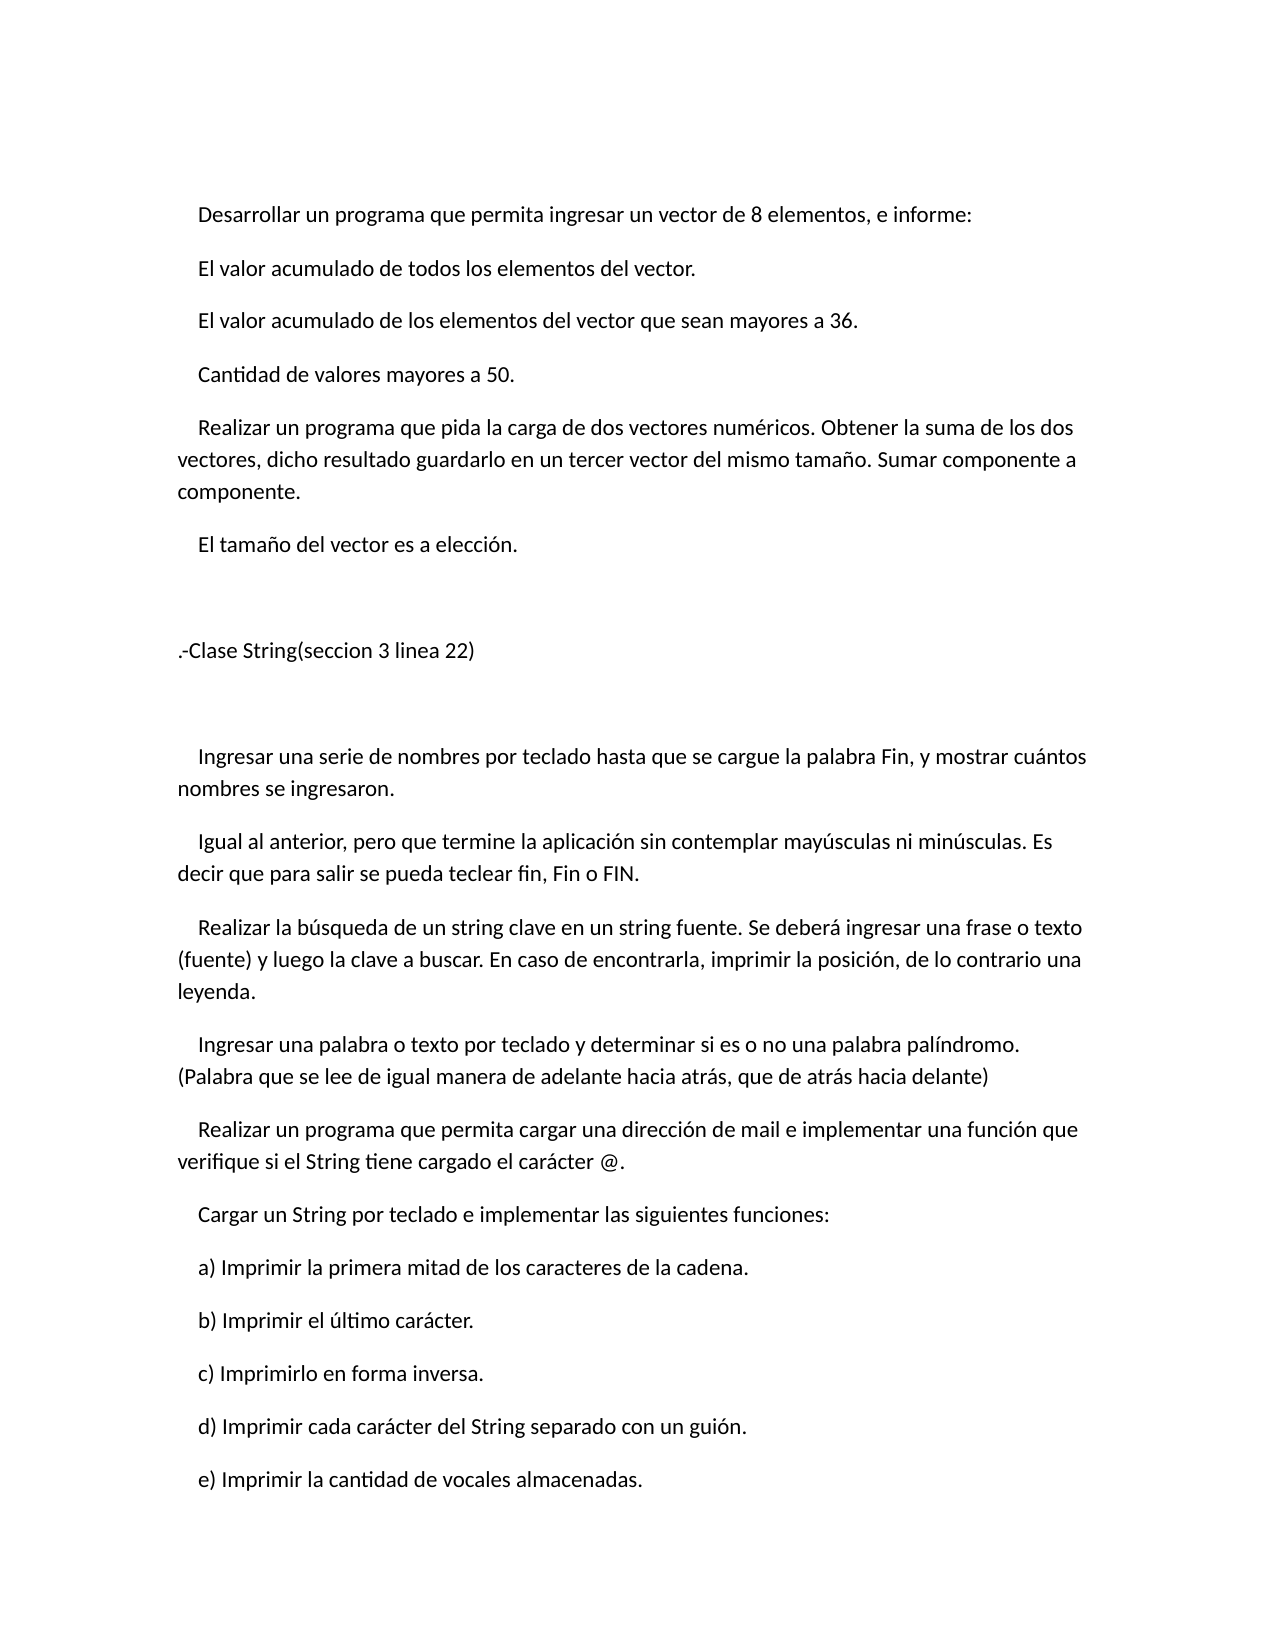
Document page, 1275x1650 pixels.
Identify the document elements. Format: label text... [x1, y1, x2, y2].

text Cantidad de valores mayores a 50. [177, 360, 1098, 388]
text El valor acumulado de todos los elementos del vector. [177, 254, 1098, 282]
text d) Imprimir cada carácter del String separado con un guión. [177, 1412, 1098, 1441]
text Realizar un programa que pida la carga de dos vectores numéricos. Obtener la suma de los dos vectores, dicho resultado guardarlo en un tercer vector del mismo tamaño. Sumar componente a componente. [177, 413, 1098, 505]
text a) Imprimir la primera mitad de los caracteres de la cadena. [177, 1253, 1098, 1281]
text El valor acumulado de los elementos del vector que sean mayores a 36. [177, 307, 1098, 335]
text c) Imprimirlo en forma inversa. [177, 1359, 1098, 1387]
text Realizar la búsqueda de un string clave en un string fuente. Se deberá ingresar una frase o texto (fuente) y luego la clave a buscar. En caso de encontrarla, imprimir la posición, de lo contrario una leyenda. [177, 913, 1098, 1005]
text b) Imprimir el último carácter. [177, 1306, 1098, 1334]
text Ingresar una palabra o texto por teclado y determinar si es o no una palabra palíndromo. (Palabra que se lee de igual manera de adelante hacia atrás, que de atrás hacia delante) [177, 1030, 1098, 1090]
text Ingresar una serie de nombres por teclado hasta que se cargue la palabra Fin, y mostrar cuántos nombres se ingresaron. [177, 742, 1098, 802]
text Cargar un String por teclado e implementar las siguientes funciones: [177, 1200, 1098, 1228]
text Desarrollar un programa que permita ingresar un vector de 8 elementos, e informe: [177, 201, 1098, 229]
text Igual al anterior, pero que termine la aplicación sin contemplar mayúsculas ni minúsculas. Es decir que para salir se pueda teclear fin, Fin o FIN. [177, 827, 1098, 888]
text Realizar un programa que permita cargar una dirección de mail e implementar una función que verifique si el String tiene cargado el carácter @. [177, 1115, 1098, 1175]
text El tamaño del vector es a elección. [177, 530, 1098, 558]
text .-Clase String(seccion 3 linea 22) [177, 636, 1098, 664]
text e) Imprimir la cantidad de vocales almacenadas. [177, 1466, 1098, 1493]
